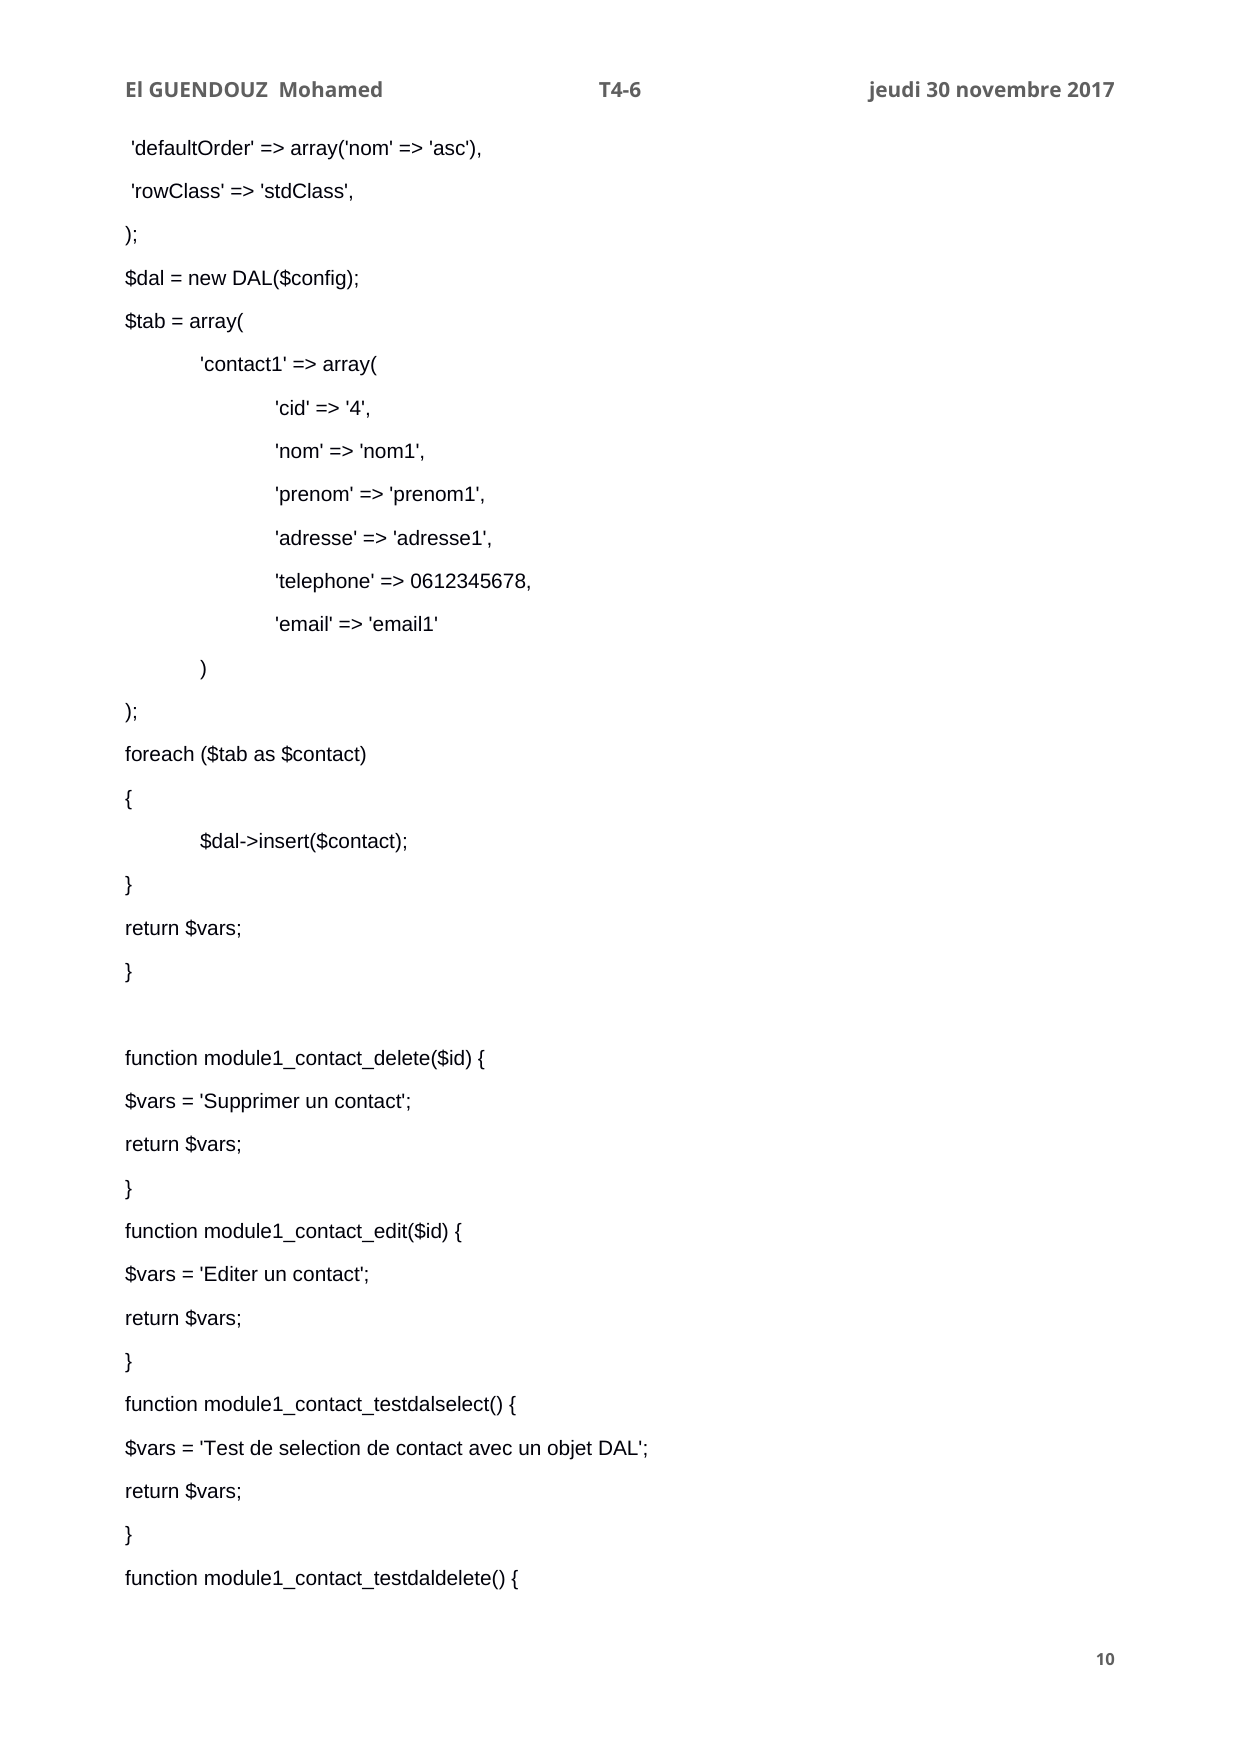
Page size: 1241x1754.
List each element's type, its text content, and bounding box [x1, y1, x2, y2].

text ) [125, 655, 1115, 679]
text 'contact1' => array( [125, 352, 1115, 376]
text } [125, 1522, 1115, 1546]
text $vars = 'Supprimer un contact'; [125, 1089, 1115, 1113]
text $vars = 'Test de selection de contact avec un objet DAL'; [125, 1435, 1115, 1459]
text 'cid' => '4', [125, 395, 1115, 419]
text $tab = array( [125, 309, 1115, 333]
text $dal->insert($contact); [125, 829, 1115, 853]
text } [125, 959, 1115, 983]
text } [125, 1175, 1115, 1199]
text 'defaultOrder' => array('nom' => 'asc'), [125, 135, 1115, 159]
text 'email' => 'email1' [125, 612, 1115, 636]
text function module1_contact_delete($id) { [125, 1045, 1115, 1069]
text 'nom' => 'nom1', [125, 439, 1115, 463]
text $vars = 'Editer un contact'; [125, 1262, 1115, 1286]
text return $vars; [125, 1305, 1115, 1329]
text return $vars; [125, 915, 1115, 939]
text function module1_contact_testdalselect() { [125, 1392, 1115, 1416]
text } [125, 872, 1115, 896]
text } [125, 1349, 1115, 1373]
text $dal = new DAL($config); [125, 265, 1115, 289]
text return $vars; [125, 1479, 1115, 1503]
text function module1_contact_testdaldelete() { [125, 1565, 1115, 1589]
text function module1_contact_edit($id) { [125, 1219, 1115, 1243]
text 'prenom' => 'prenom1', [125, 482, 1115, 506]
text 'rowClass' => 'stdClass', [125, 179, 1115, 203]
text return $vars; [125, 1132, 1115, 1156]
text 'telephone' => 0612345678, [125, 569, 1115, 593]
text foreach ($tab as $contact) [125, 742, 1115, 766]
text ); [125, 699, 1115, 723]
text { [125, 785, 1115, 809]
text ); [125, 222, 1115, 246]
text 'adresse' => 'adresse1', [125, 525, 1115, 549]
